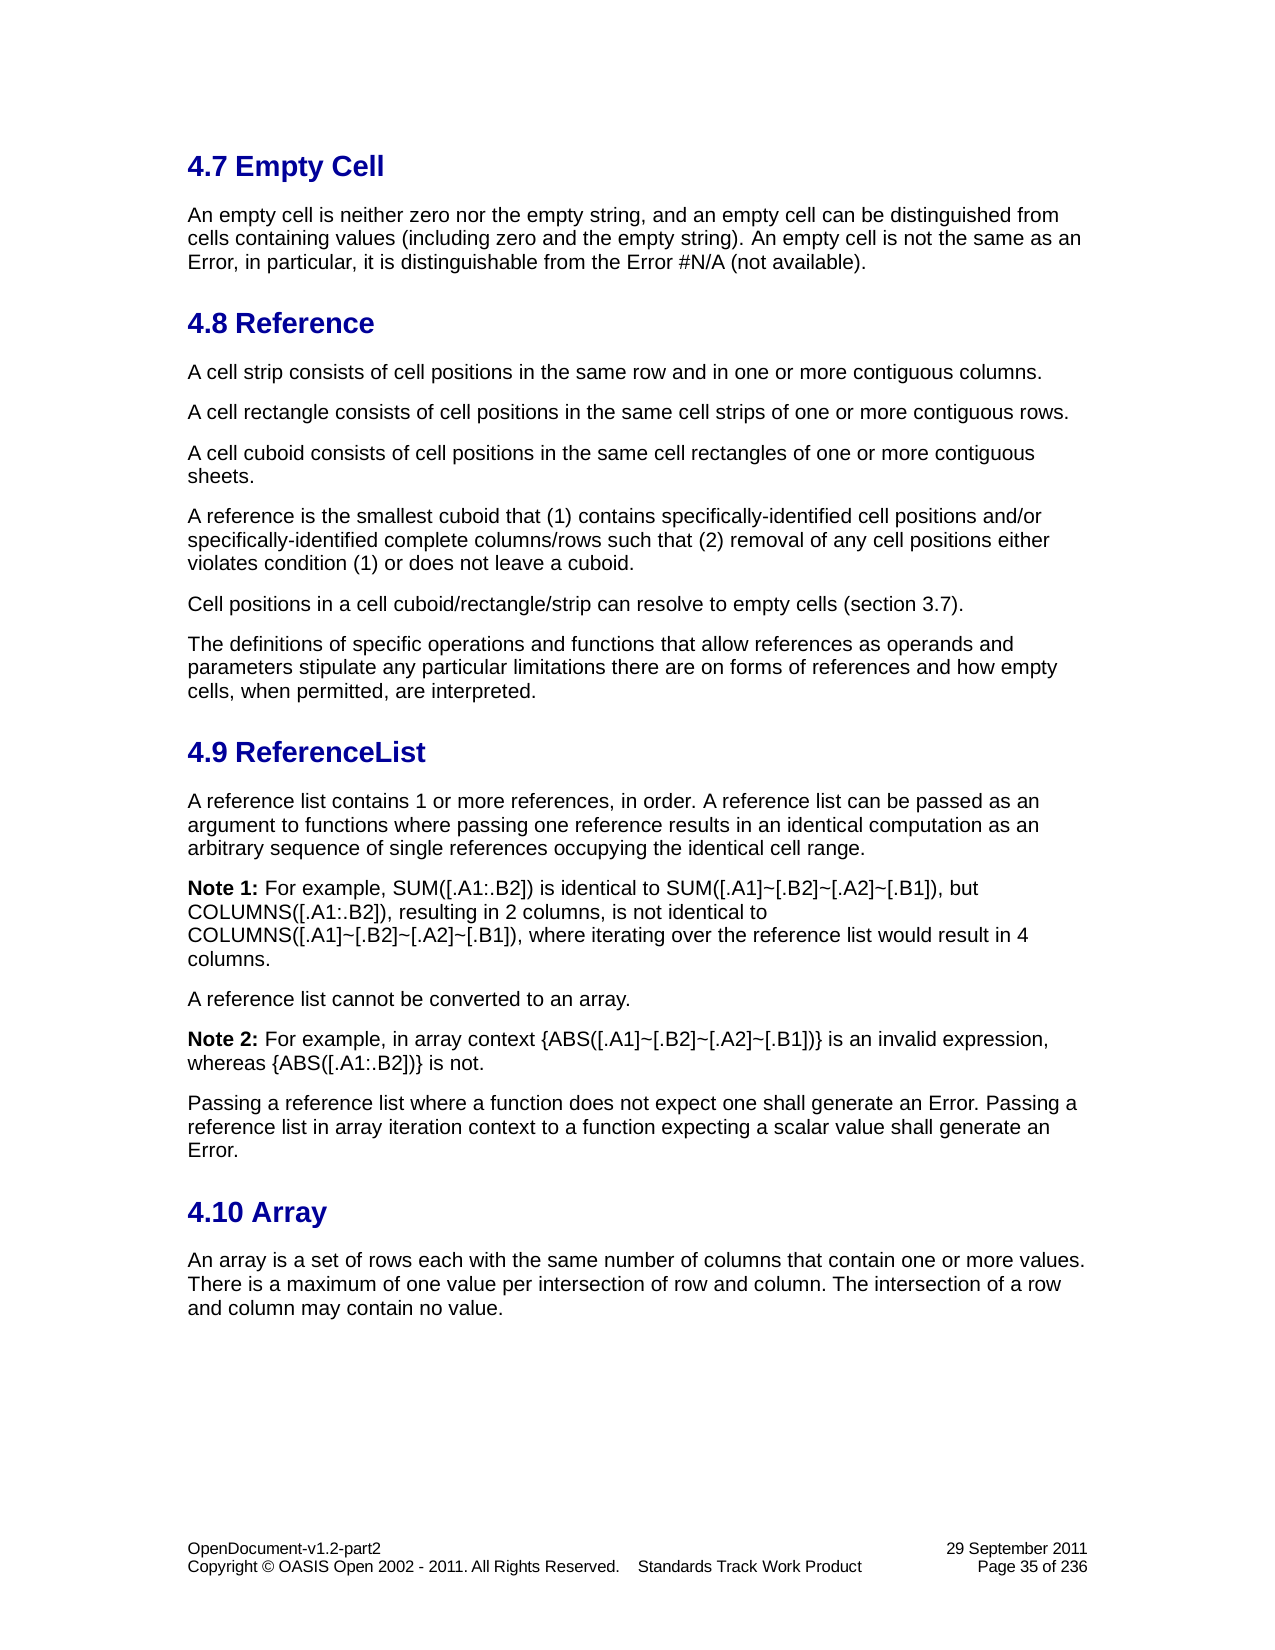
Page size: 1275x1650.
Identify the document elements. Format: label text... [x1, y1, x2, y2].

text A cell strip consists of cell positions in the same row and in one or more contiguous columns. [187, 361, 1088, 384]
subtitle Array [187, 1196, 1088, 1228]
subtitle ReferenceList [187, 736, 1088, 769]
subtitle Reference [187, 307, 1088, 340]
text A cell cuboid consists of cell positions in the same cell rectangles of one or more contiguous sheets. [187, 441, 1088, 488]
subtitle Empty Cell [187, 150, 1088, 182]
text A reference is the smallest cuboid that (1) contains specifically-identified cell positions and/or specifically-identified complete columns/rows such that (2) removal of any cell positions either violates condition (1) or does not leave a cuboid. [187, 505, 1088, 575]
text The definitions of specific operations and functions that allow references as operands and parameters stipulate any particular limitations there are on forms of references and how empty cells, when permitted, are interpreted. [187, 632, 1088, 703]
text A cell rectangle consists of cell positions in the same cell strips of one or more contiguous rows. [187, 401, 1088, 424]
text Note 2: For example, in array context {ABS([.A1]~[.B2]~[.A2]~[.B1])} is an invalid expression, whereas {ABS([.A1:.B2])} is not. [187, 1028, 1088, 1075]
text Passing a reference list where a function does not expect one shall generate an Error. Passing a reference list in array iteration context to a function expecting a scalar value shall generate an Error. [187, 1092, 1088, 1162]
text An array is a set of rows each with the same number of columns that contain one or more values. There is a maximum of one value per intersection of row and column. The intersection of a row and column may contain no value. [187, 1249, 1088, 1319]
text Cell positions in a cell cuboid/rectangle/strip can resolve to empty cells (section 3.7). [187, 592, 1088, 616]
text A reference list cannot be converted to an array. [187, 988, 1088, 1011]
text Note 1: For example, SUM([.A1:.B2]) is identical to SUM([.A1]~[.B2]~[.A2]~[.B1]), but COLUMNS([.A1:.B2]), resulting in 2 columns, is not identical to COLUMNS([.A1]~[.B2]~[.A2]~[.B1]), where iterating over the reference list would result in 4 columns. [187, 877, 1088, 971]
text An empty cell is neither zero nor the empty string, and an empty cell can be distinguished from cells containing values (including zero and the empty string). An empty cell is not the same as an Error, in particular, it is distinguishable from the Error #N/A (not available). [187, 203, 1088, 274]
text A reference list contains 1 or more references, in order. A reference list can be passed as an argument to functions where passing one reference results in an identical computation as an arbitrary sequence of single references occupying the identical cell range. [187, 789, 1088, 860]
